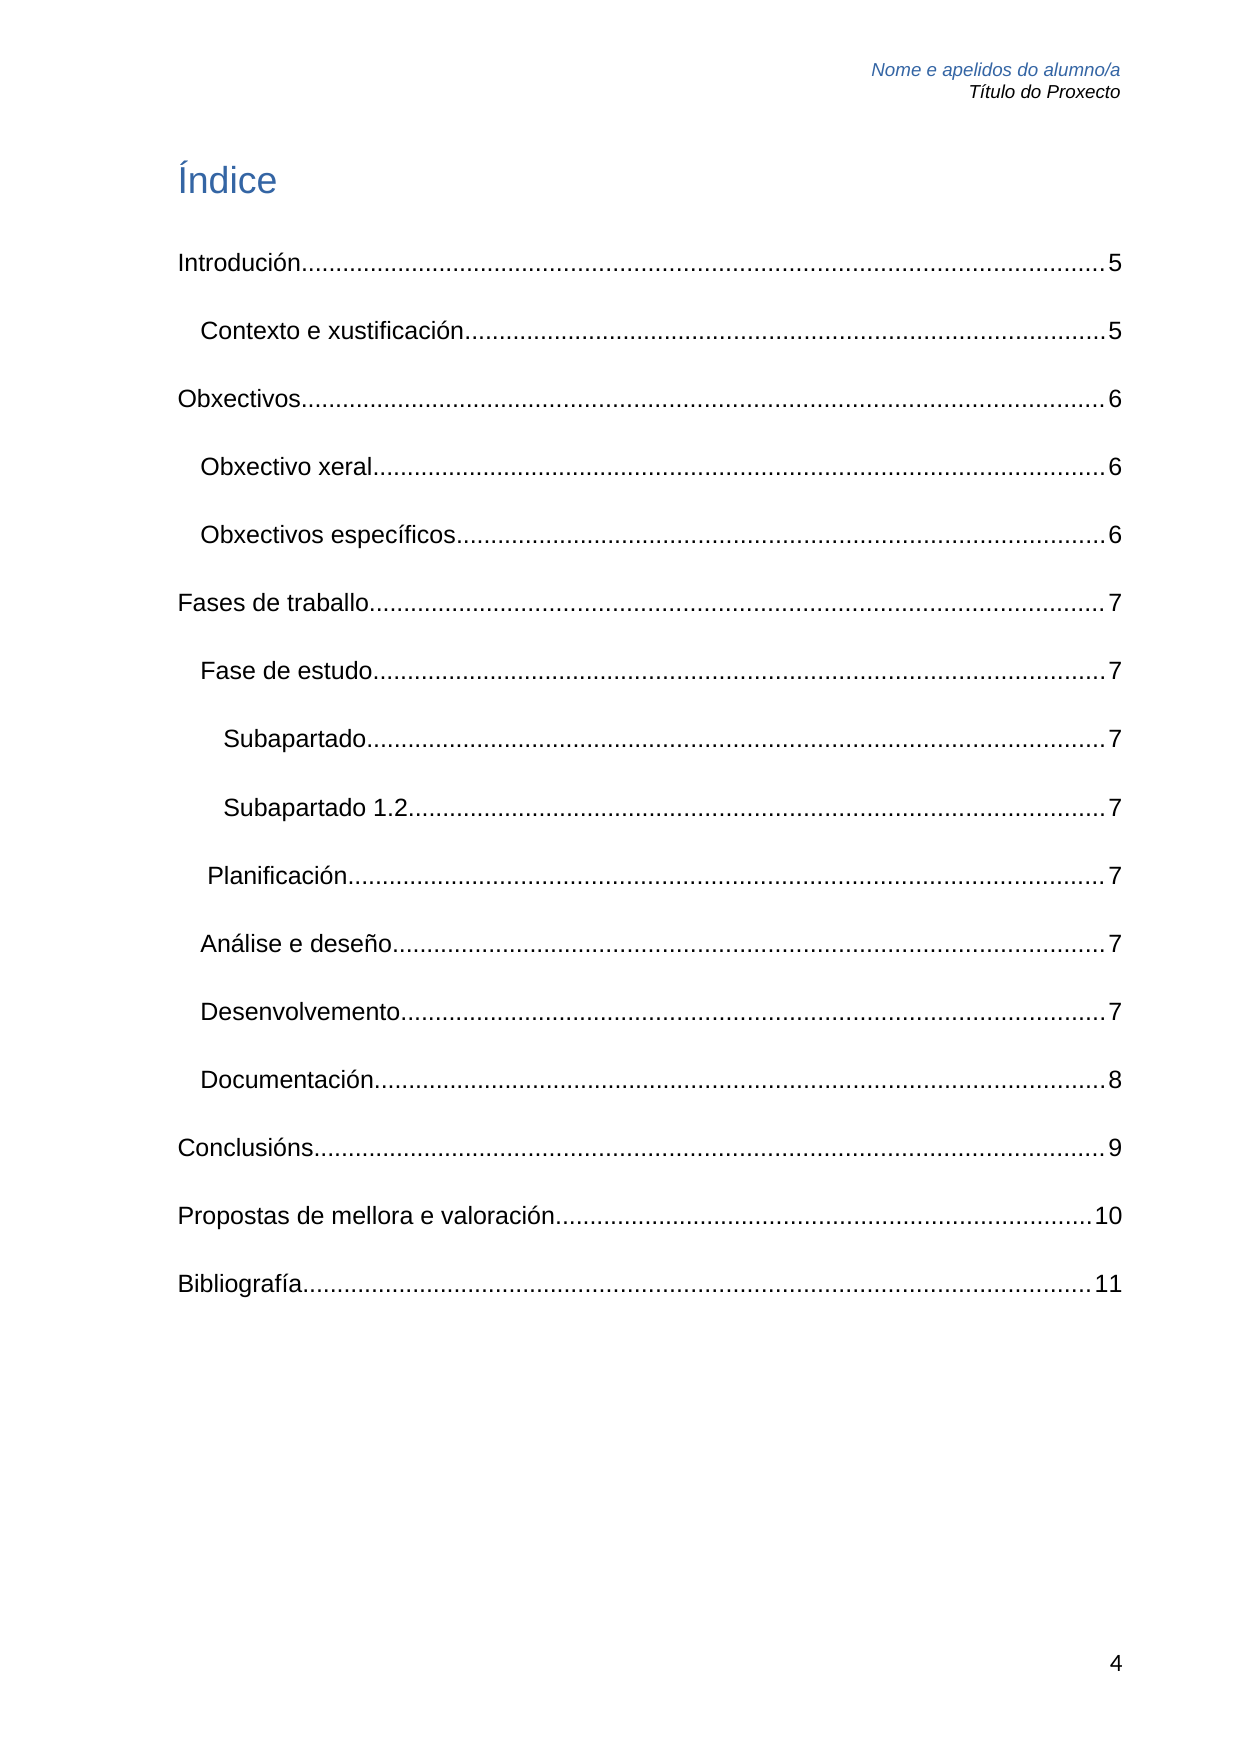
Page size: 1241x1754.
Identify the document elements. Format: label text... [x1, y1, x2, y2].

text Documentación 8 [200, 1065, 1122, 1094]
text Subapartado 1.2 7 [223, 792, 1122, 821]
text Obxectivos específicos 6 [200, 520, 1122, 549]
text Fase de estudo 7 [200, 656, 1122, 685]
text Conclusións 9 [177, 1133, 1122, 1162]
text Análise e deseño 7 [200, 929, 1122, 957]
text Fases de traballo 7 [177, 588, 1122, 617]
text Índice [177, 158, 1122, 201]
text Introdución 5 [177, 247, 1122, 276]
text Planificación 7 [200, 861, 1122, 889]
text Obxectivo xeral 6 [200, 452, 1122, 481]
text Contexto e xustificación 5 [200, 316, 1122, 344]
text Obxectivos 6 [177, 384, 1122, 412]
text Propostas de mellora e valoración 10 [177, 1201, 1122, 1230]
text Subapartado 7 [223, 724, 1122, 753]
text Desenvolvemento 7 [200, 997, 1122, 1026]
text Bibliografía 11 [177, 1269, 1122, 1298]
